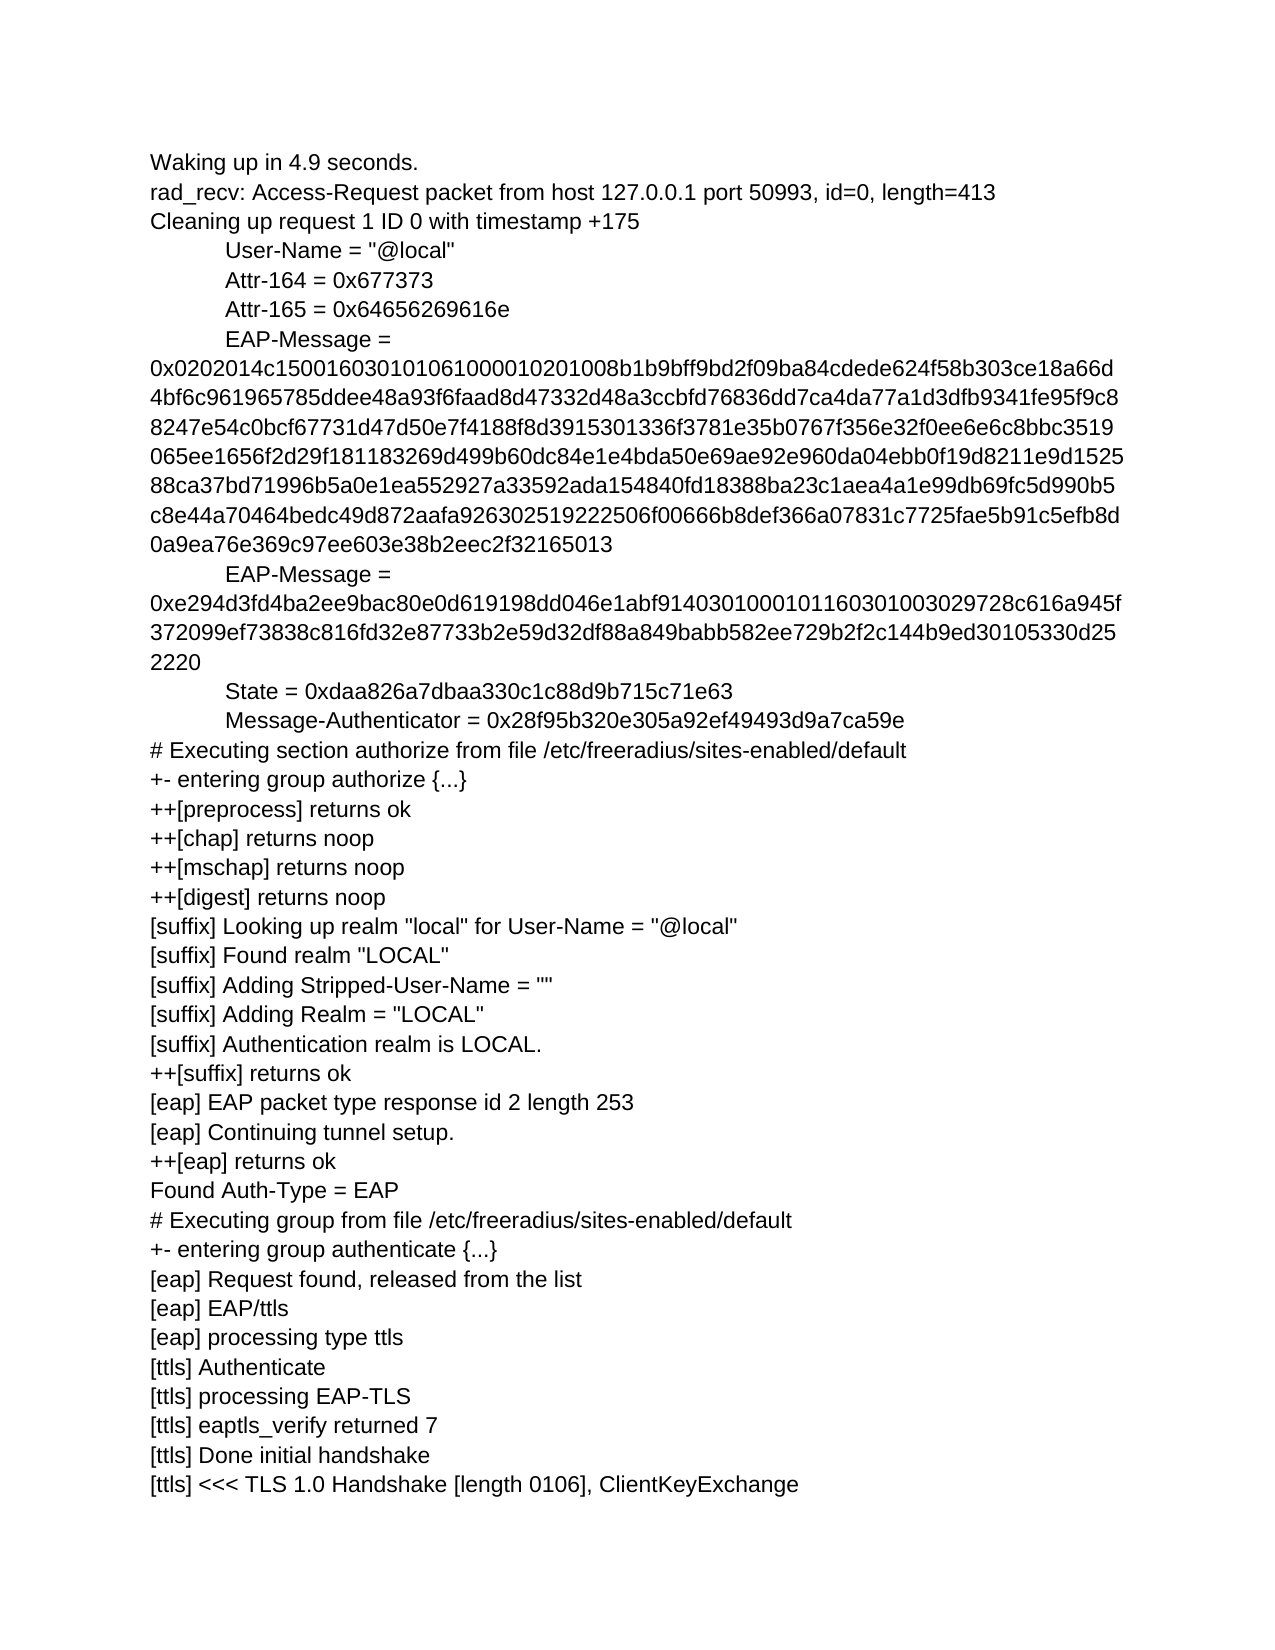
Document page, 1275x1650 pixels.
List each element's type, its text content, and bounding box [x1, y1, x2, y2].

text ++[mschap] returns noop [150, 855, 1125, 881]
text [eap] Request found, released from the list [150, 1266, 1125, 1292]
text [suffix] Found realm "LOCAL" [150, 943, 1125, 969]
text ++[digest] returns noop [150, 884, 1125, 910]
text [ttls] Done initial handshake [150, 1442, 1125, 1468]
text Waking up in 4.9 seconds. [150, 150, 1125, 176]
text ++[preprocess] returns ok [150, 796, 1125, 822]
text [suffix] Authentication realm is LOCAL. [150, 1031, 1125, 1057]
text ++[suffix] returns ok [150, 1061, 1125, 1086]
text [suffix] Adding Stripped-User-Name = "" [150, 972, 1125, 998]
text rad_recv: Access-Request packet from host 127.0.0.1 port 50993, id=0, length=413 [150, 179, 1125, 205]
text [suffix] Adding Realm = "LOCAL" [150, 1002, 1125, 1027]
text Cleaning up request 1 ID 0 with timestamp +175 [150, 209, 1125, 234]
text ++[chap] returns noop [150, 826, 1125, 851]
text Attr-165 = 0x64656269616e [150, 297, 1125, 322]
text [eap] EAP/ttls [150, 1296, 1125, 1321]
text [eap] Continuing tunnel setup. [150, 1119, 1125, 1145]
text EAP-Message = 0xe294d3fd4ba2ee9bac80e0d619198dd046e1abf9140301000101160301003029728c616a945f372099ef73838c816fd32e87733b2e59d32df88a849babb582ee729b2f2c144b9ed30105330d252220 [150, 561, 1125, 675]
text ++[eap] returns ok [150, 1149, 1125, 1174]
text User-Name = "@local" [150, 238, 1125, 264]
text [ttls] eaptls_verify returned 7 [150, 1413, 1125, 1439]
text Attr-164 = 0x677373 [150, 267, 1125, 293]
text # Executing section authorize from file /etc/freeradius/sites-enabled/default [150, 737, 1125, 763]
text [suffix] Looking up realm "local" for User-Name = "@local" [150, 914, 1125, 939]
text EAP-Message = 0x0202014c150016030101061000010201008b1b9bff9bd2f09ba84cdede624f58b303ce18a66d4bf6c961965785ddee48a93f6faad8d47332d48a3ccbfd76836dd7ca4da77a1d3dfb9341fe95f9c88247e54c0bcf67731d47d50e7f4188f8d3915301336f3781e35b0767f356e32f0ee6e6c8bbc3519065ee1656f2d29f181183269d499b60dc84e1e4bda50e69ae92e960da04ebb0f19d8211e9d152588ca37bd71996b5a0e1ea552927a33592ada154840fd18388ba23c1aea4a1e99db69fc5d990b5c8e44a70464bedc49d872aafa926302519222506f00666b8def366a07831c7725fae5b91c5efb8d0a9ea76e369c97ee603e38b2eec2f32165013 [150, 326, 1125, 557]
text Found Auth-Type = EAP [150, 1178, 1125, 1204]
text Message-Authenticator = 0x28f95b320e305a92ef49493d9a7ca59e [150, 708, 1125, 734]
text [ttls] <<< TLS 1.0 Handshake [length 0106], ClientKeyExchange [150, 1472, 1125, 1497]
text # Executing group from file /etc/freeradius/sites-enabled/default [150, 1207, 1125, 1233]
text State = 0xdaa826a7dbaa330c1c88d9b715c71e63 [150, 679, 1125, 704]
text [eap] EAP packet type response id 2 length 253 [150, 1090, 1125, 1116]
text +- entering group authenticate {...} [150, 1237, 1125, 1262]
text +- entering group authorize {...} [150, 767, 1125, 792]
text [eap] processing type ttls [150, 1325, 1125, 1351]
text [ttls] processing EAP-TLS [150, 1384, 1125, 1409]
text [ttls] Authenticate [150, 1354, 1125, 1380]
